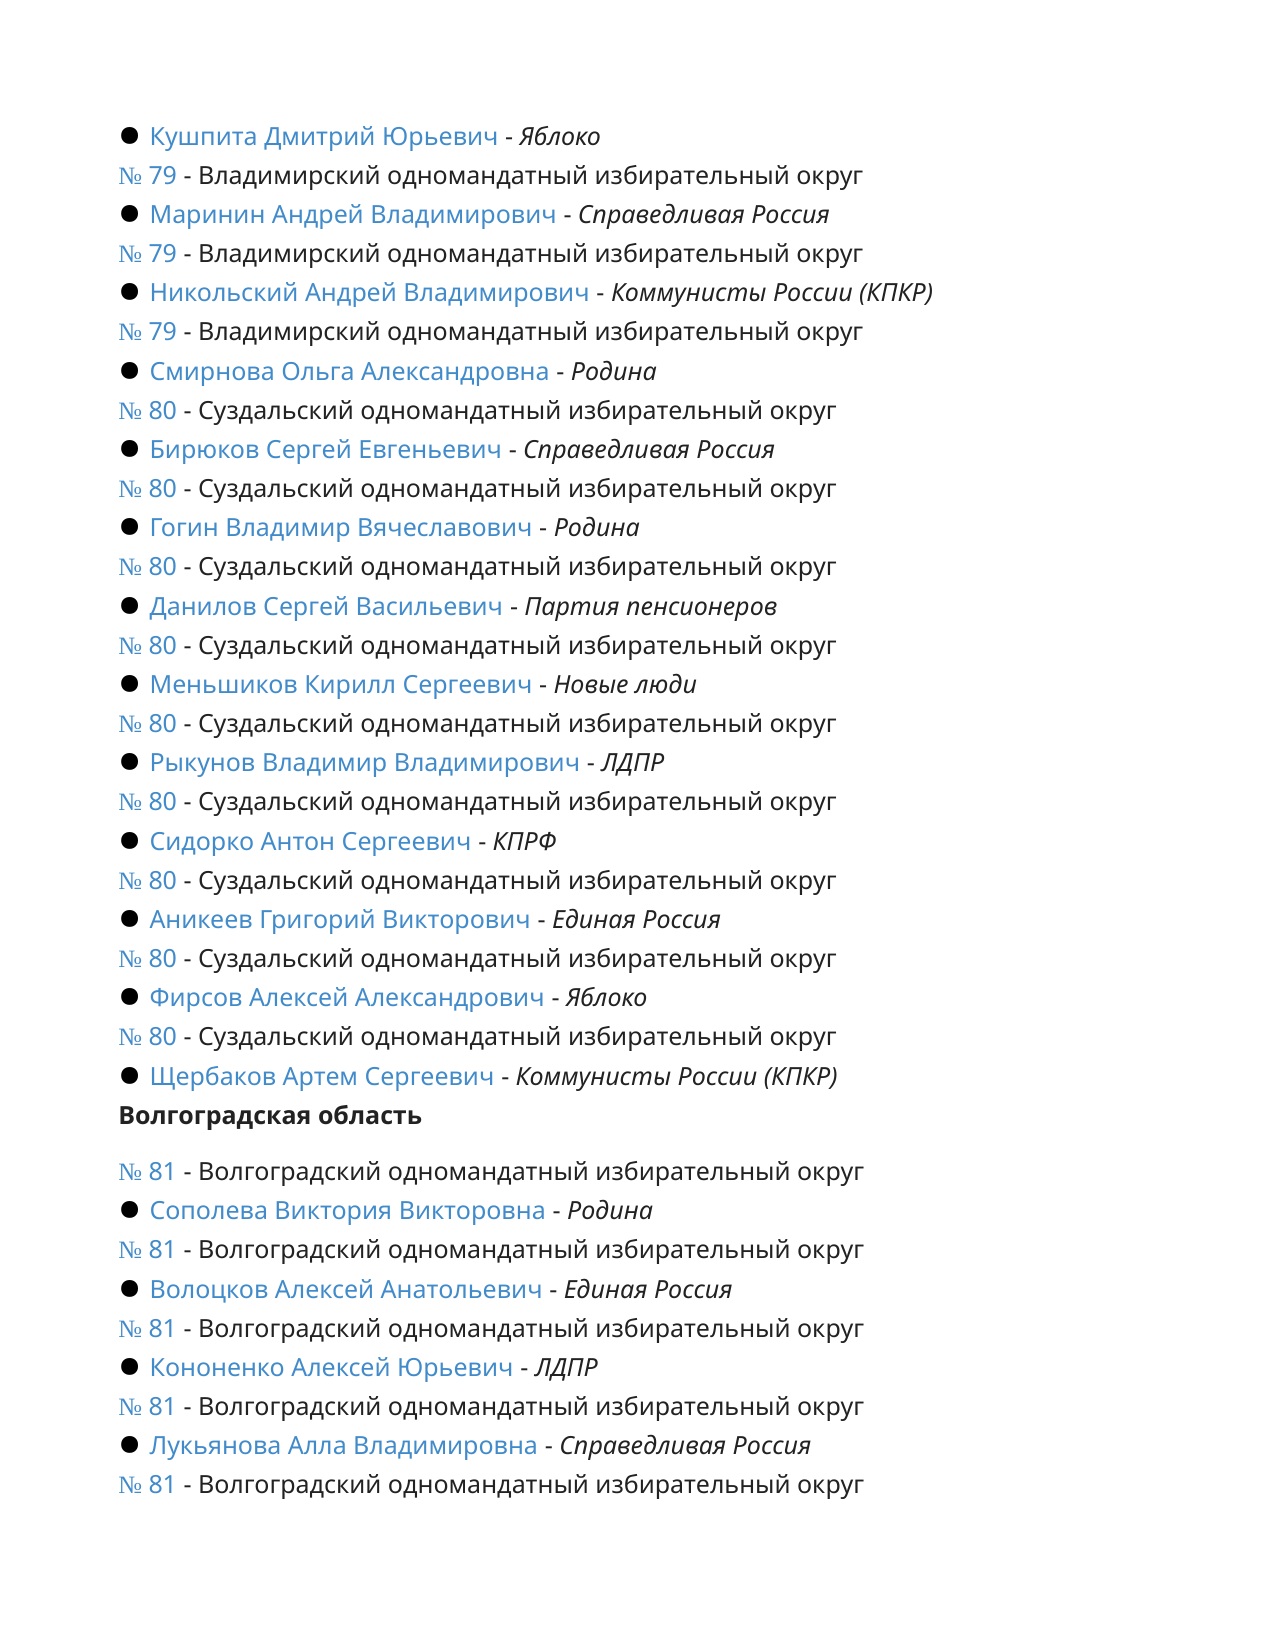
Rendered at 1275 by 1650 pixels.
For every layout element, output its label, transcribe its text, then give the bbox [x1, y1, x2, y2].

text № 81 - Волгоградский одномандатный избирательный округ [118, 1154, 1157, 1188]
list Данилов Сергей Васильевич - Партия пенсионеров [120, 588, 1157, 622]
list Бирюков Сергей Евгеньевич - Справедливая Россия [120, 431, 1157, 466]
list Аникеев Григорий Викторович - Единая Россия [120, 901, 1157, 936]
text № 79 - Владимирский одномандатный избирательный округ [118, 157, 1157, 191]
list Кононенко Алексей Юрьевич - ЛДПР [120, 1349, 1157, 1384]
list Меньшиков Кирилл Сергеевич - Новые люди [120, 666, 1157, 701]
text № 80 - Суздальский одномандатный избирательный округ [118, 627, 1157, 661]
text № 81 - Волгоградский одномандатный избирательный округ [118, 1310, 1157, 1344]
text № 81 - Волгоградский одномандатный избирательный округ [118, 1389, 1157, 1423]
list Лукьянова Алла Владимировна - Справедливая Россия [120, 1428, 1157, 1462]
text № 79 - Владимирский одномандатный избирательный округ [118, 314, 1157, 348]
text № 80 - Суздальский одномандатный избирательный округ [118, 549, 1157, 583]
text № 79 - Владимирский одномандатный избирательный округ [118, 236, 1157, 270]
text № 81 - Волгоградский одномандатный избирательный округ [118, 1232, 1157, 1266]
text № 80 - Суздальский одномандатный избирательный округ [118, 706, 1157, 740]
list Сополева Виктория Викторовна - Родина [120, 1193, 1157, 1227]
list Никольский Андрей Владимирович - Коммунисты России (КПКР) [120, 275, 1157, 309]
text № 80 - Суздальский одномандатный избирательный округ [118, 862, 1157, 896]
list Щербаков Артем Сергеевич - Коммунисты России (КПКР) [120, 1058, 1157, 1092]
list Фирсов Алексей Александрович - Яблоко [120, 980, 1157, 1014]
text № 80 - Суздальский одномандатный избирательный округ [118, 941, 1157, 975]
subtitle Волгоградская область [118, 1097, 1157, 1131]
list Маринин Андрей Владимирович - Справедливая Россия [120, 196, 1157, 231]
list Сидорко Антон Сергеевич - КПРФ [120, 823, 1157, 857]
text № 80 - Суздальский одномандатный избирательный округ [118, 471, 1157, 505]
list Рыкунов Владимир Владимирович - ЛДПР [120, 745, 1157, 779]
text № 81 - Волгоградский одномандатный избирательный округ [118, 1467, 1157, 1501]
text № 80 - Суздальский одномандатный избирательный округ [118, 1019, 1157, 1053]
list Кушпита Дмитрий Юрьевич - Яблоко [120, 118, 1157, 152]
list Гогин Владимир Вячеславович - Родина [120, 510, 1157, 544]
list Волоцков Алексей Анатольевич - Единая Россия [120, 1271, 1157, 1305]
text № 80 - Суздальский одномандатный избирательный округ [118, 392, 1157, 426]
list Смирнова Ольга Александровна - Родина [120, 353, 1157, 387]
text № 80 - Суздальский одномандатный избирательный округ [118, 784, 1157, 818]
